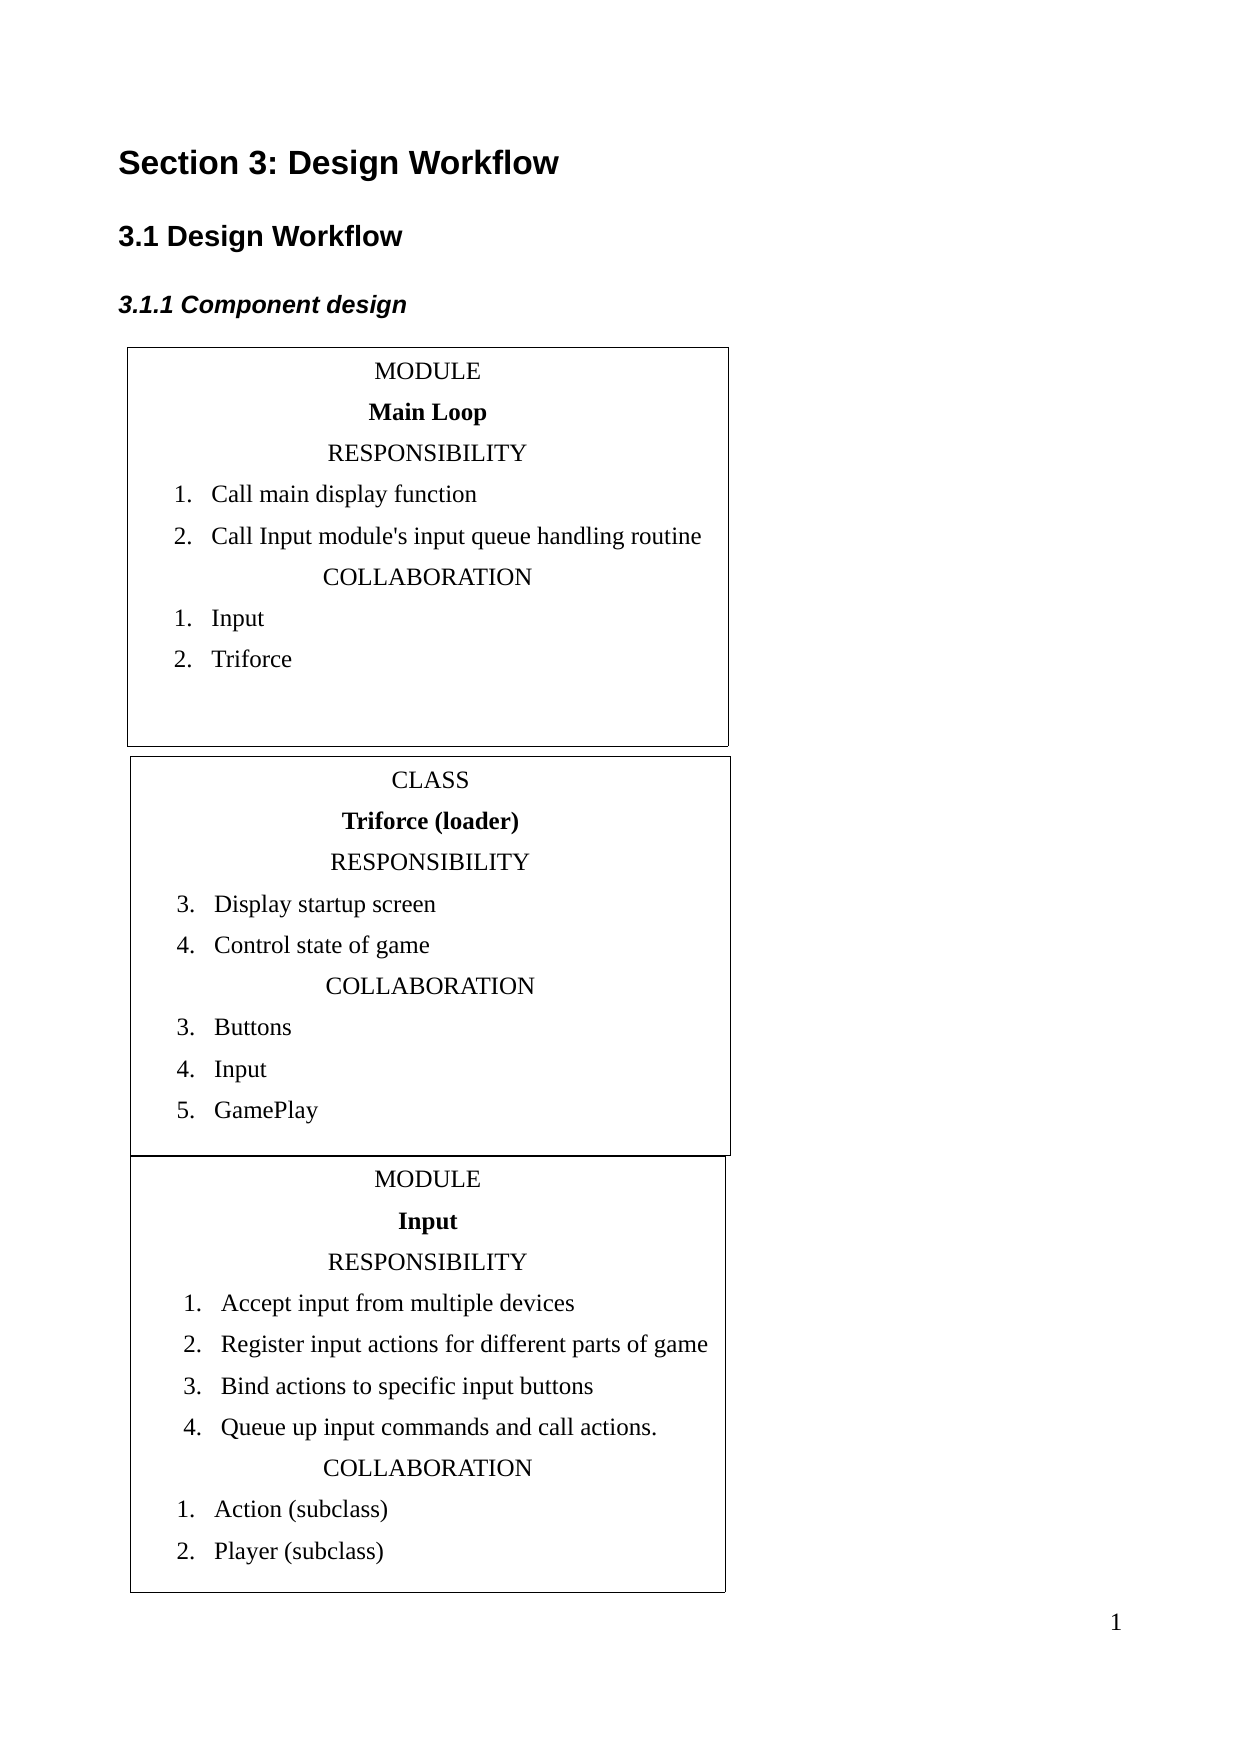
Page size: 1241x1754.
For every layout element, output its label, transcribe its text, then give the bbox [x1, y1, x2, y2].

subtitle Section 3: Design Workflow [118, 143, 1122, 182]
list Register input actions for different parts of game [183, 1329, 716, 1358]
list Action (subclass) [176, 1494, 716, 1523]
text RESPONSIBILITY [139, 1247, 716, 1276]
subtitle 3.1.1 Component design [118, 290, 1122, 319]
list Control state of game [176, 930, 722, 959]
text Input [139, 1206, 716, 1234]
list Input [176, 1054, 722, 1082]
list Player (subclass) [176, 1536, 716, 1564]
text RESPONSIBILITY [139, 847, 722, 876]
list Call main display function [174, 479, 719, 508]
text MODULE [139, 1164, 716, 1193]
list Display startup screen [176, 889, 722, 917]
text Main Loop [136, 397, 719, 426]
text MODULE [136, 356, 719, 384]
text Triforce (loader) [139, 806, 722, 835]
list Input [174, 603, 719, 632]
text COLLABORATION [139, 971, 722, 1000]
list Triforce [174, 644, 719, 673]
list Queue up input commands and call actions. [183, 1412, 716, 1441]
list GamePlay [176, 1095, 722, 1124]
text CLASS [139, 765, 722, 794]
list Bind actions to specific input buttons [183, 1371, 716, 1399]
text RESPONSIBILITY [136, 438, 719, 467]
subtitle 3.1 Design Workflow [118, 219, 1122, 253]
text COLLABORATION [136, 562, 719, 591]
list Accept input from multiple devices [183, 1288, 716, 1317]
list Call Input module's input queue handling routine [174, 521, 719, 549]
list Buttons [176, 1012, 722, 1041]
text COLLABORATION [139, 1453, 716, 1482]
